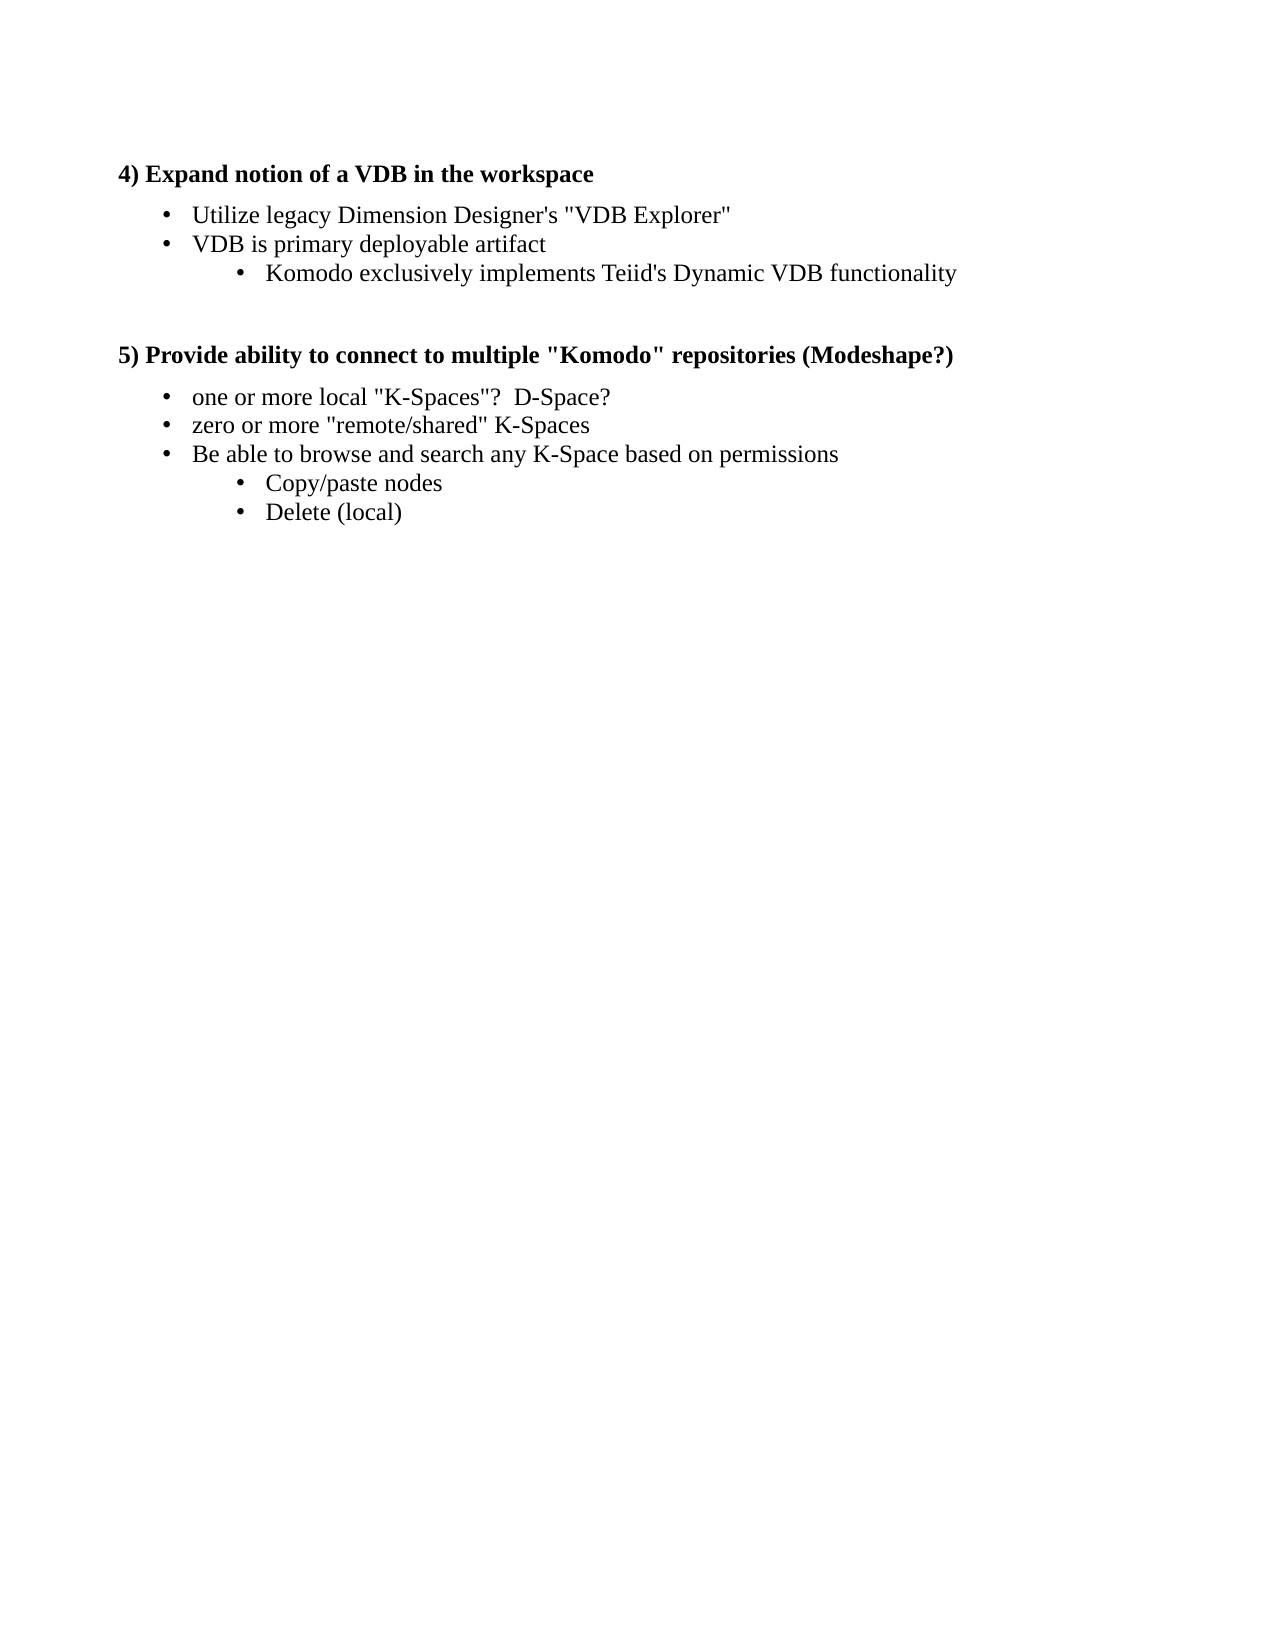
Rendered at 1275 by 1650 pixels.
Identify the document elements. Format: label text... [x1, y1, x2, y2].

list Delete (local) [236, 497, 1157, 526]
list one or more local "K-Spaces"? D-Space? [162, 382, 1157, 411]
text 4) Expand notion of a VDB in the workspace [118, 159, 1157, 188]
list zero or more "remote/shared" K-Spaces [162, 411, 1157, 439]
list Utilize legacy Dimension Designer's "VDB Explorer" [162, 201, 1157, 229]
text 5) Provide ability to connect to multiple "Komodo" repositories (Modeshape?) [118, 341, 1157, 369]
list Komodo exclusively implements Teiid's Dynamic VDB functionality [236, 258, 1157, 287]
list Copy/paste nodes [236, 468, 1157, 497]
list Be able to browse and search any K-Space based on permissions [162, 439, 1157, 468]
list VDB is primary deployable artifact [162, 229, 1157, 258]
